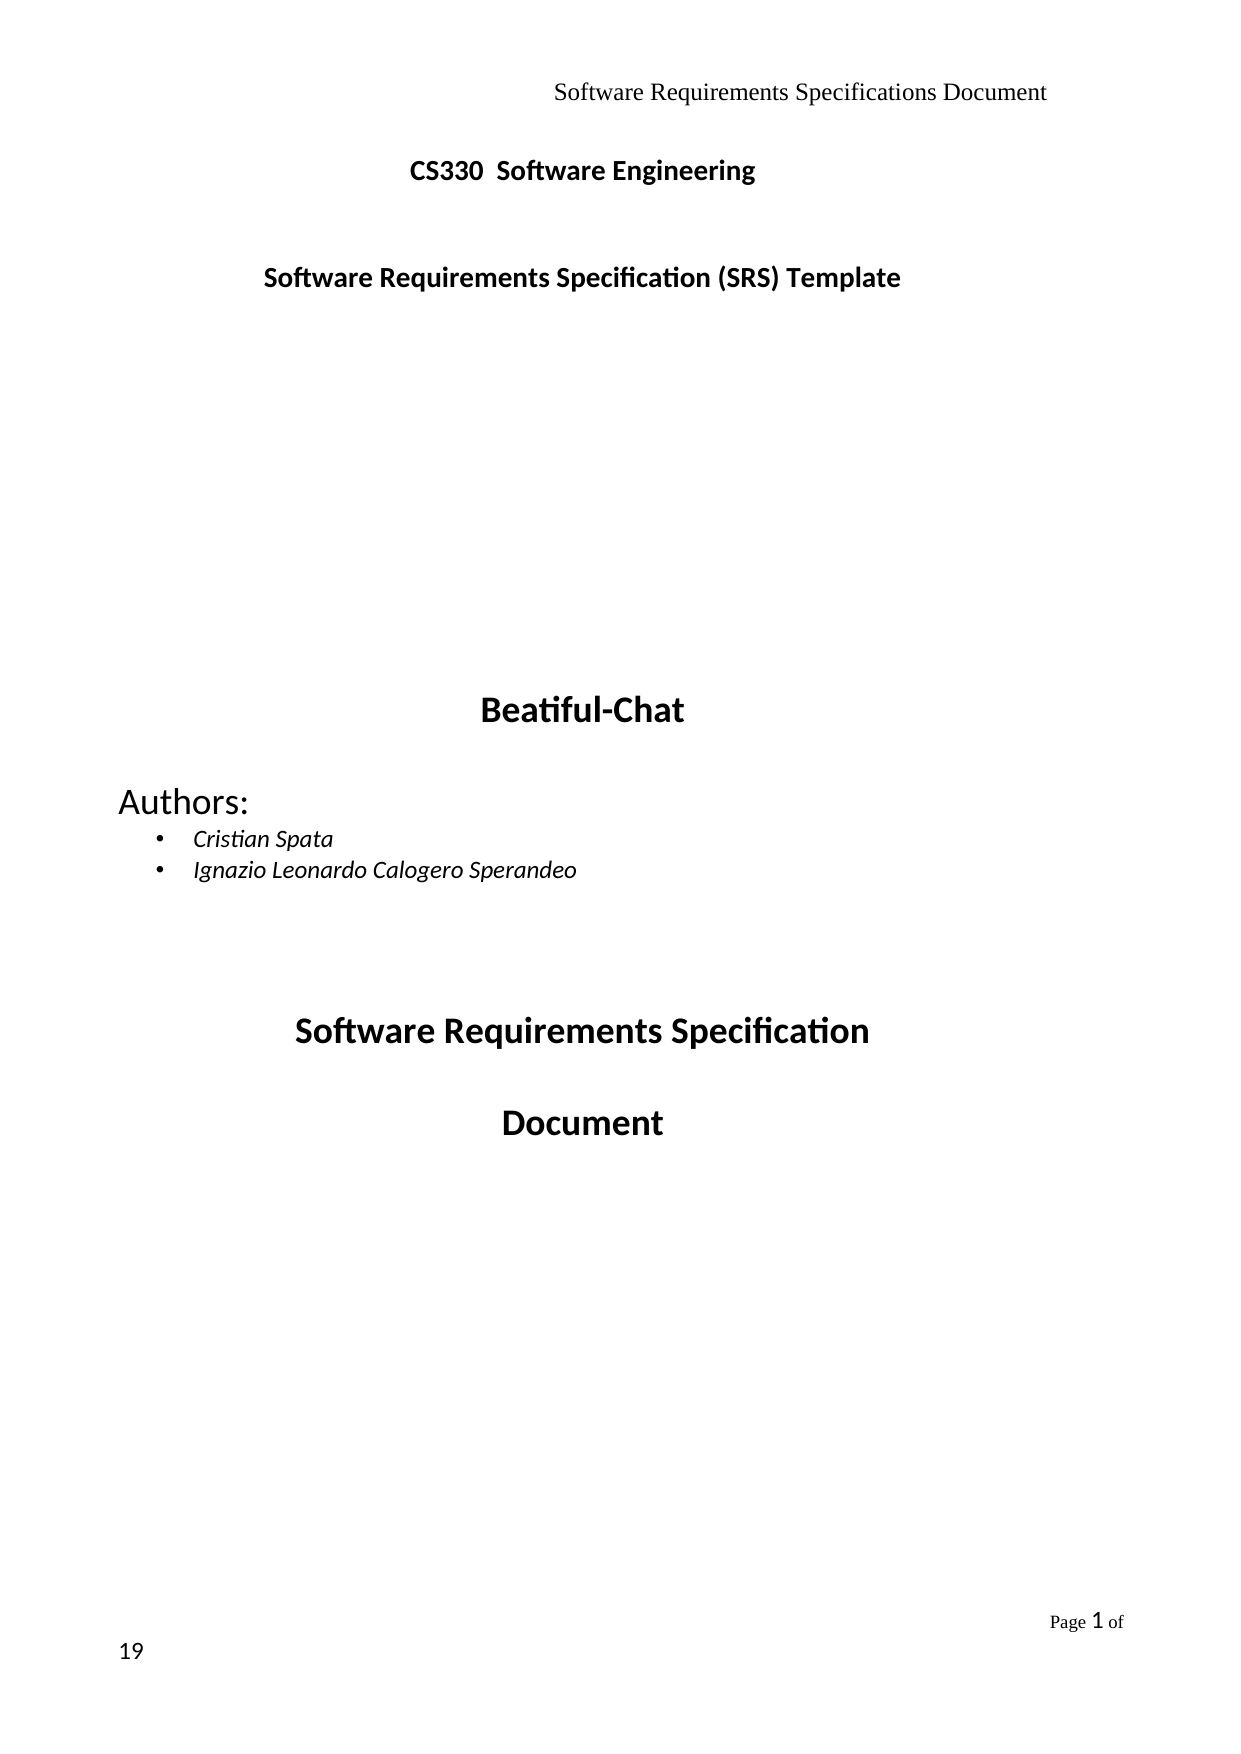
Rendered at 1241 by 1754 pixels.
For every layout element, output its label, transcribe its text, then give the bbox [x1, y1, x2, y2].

text Document [118, 1098, 1047, 1144]
list Cristian Spata [156, 823, 1122, 854]
text Authors: [118, 778, 1047, 823]
text CS330 Software Engineering [118, 152, 1047, 187]
text Beatiful-Chat [118, 686, 1047, 732]
text Software Requirements Specification (SRS) Template [118, 259, 1047, 294]
list Ignazio Leonardo Calogero Sperandeo [156, 854, 1122, 884]
text Software Requirements Specification [118, 1007, 1047, 1053]
